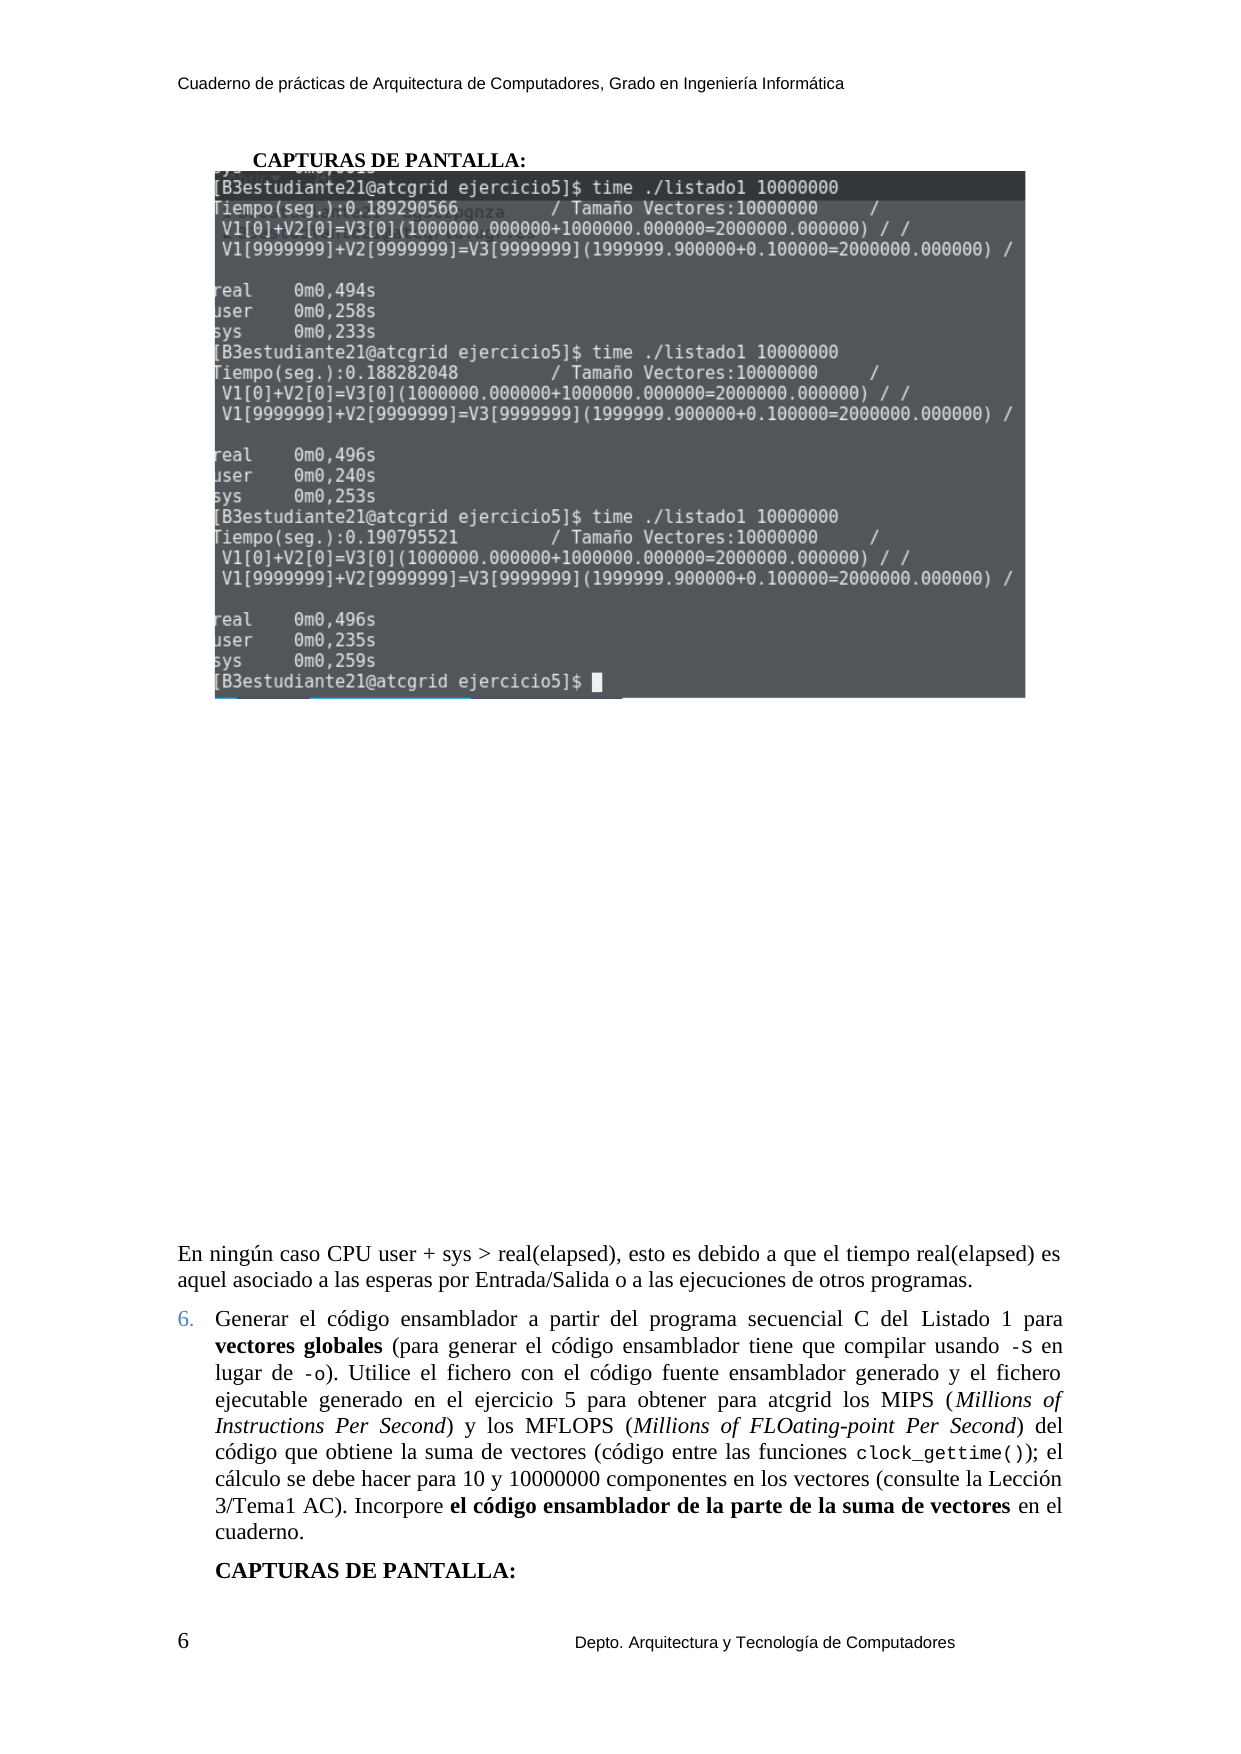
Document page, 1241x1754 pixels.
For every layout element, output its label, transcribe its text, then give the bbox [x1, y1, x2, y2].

text CAPTURAS DE PANTALLA: [215, 1557, 1063, 1583]
list En ningún caso CPU user + sys > real(elapsed), esto es debido a que el tiempo real(elapsed) es aquel asociado a las esperas por Entrada/Salida o a las ejecuciones de otros programas. [177, 1240, 1063, 1293]
list Generar el código ensamblador a partir del programa secuencial C del Listado 1 para vectores globales (para generar el código ensamblador tiene que compilar usando -S en lugar de -o). Utilice el fichero con el código fuente ensamblador generado y el fichero ejecutable generado en el ejercicio 5 para obtener para atcgrid los MIPS (Millions of Instructions Per Second) y los MFLOPS (Millions of FLOating-point Per Second) del código que obtiene la suma de vectores (código entre las funciones clock_gettime()); el cálculo se debe hacer para 10 y 10000000 componentes en los vectores (consulte la Lección 3/Tema1 AC). Incorpore el código ensamblador de la parte de la suma de vectores en el cuaderno. [177, 1305, 1063, 1544]
picture [214, 171, 1026, 699]
text CAPTURAS DE PANTALLA: [252, 148, 1063, 172]
